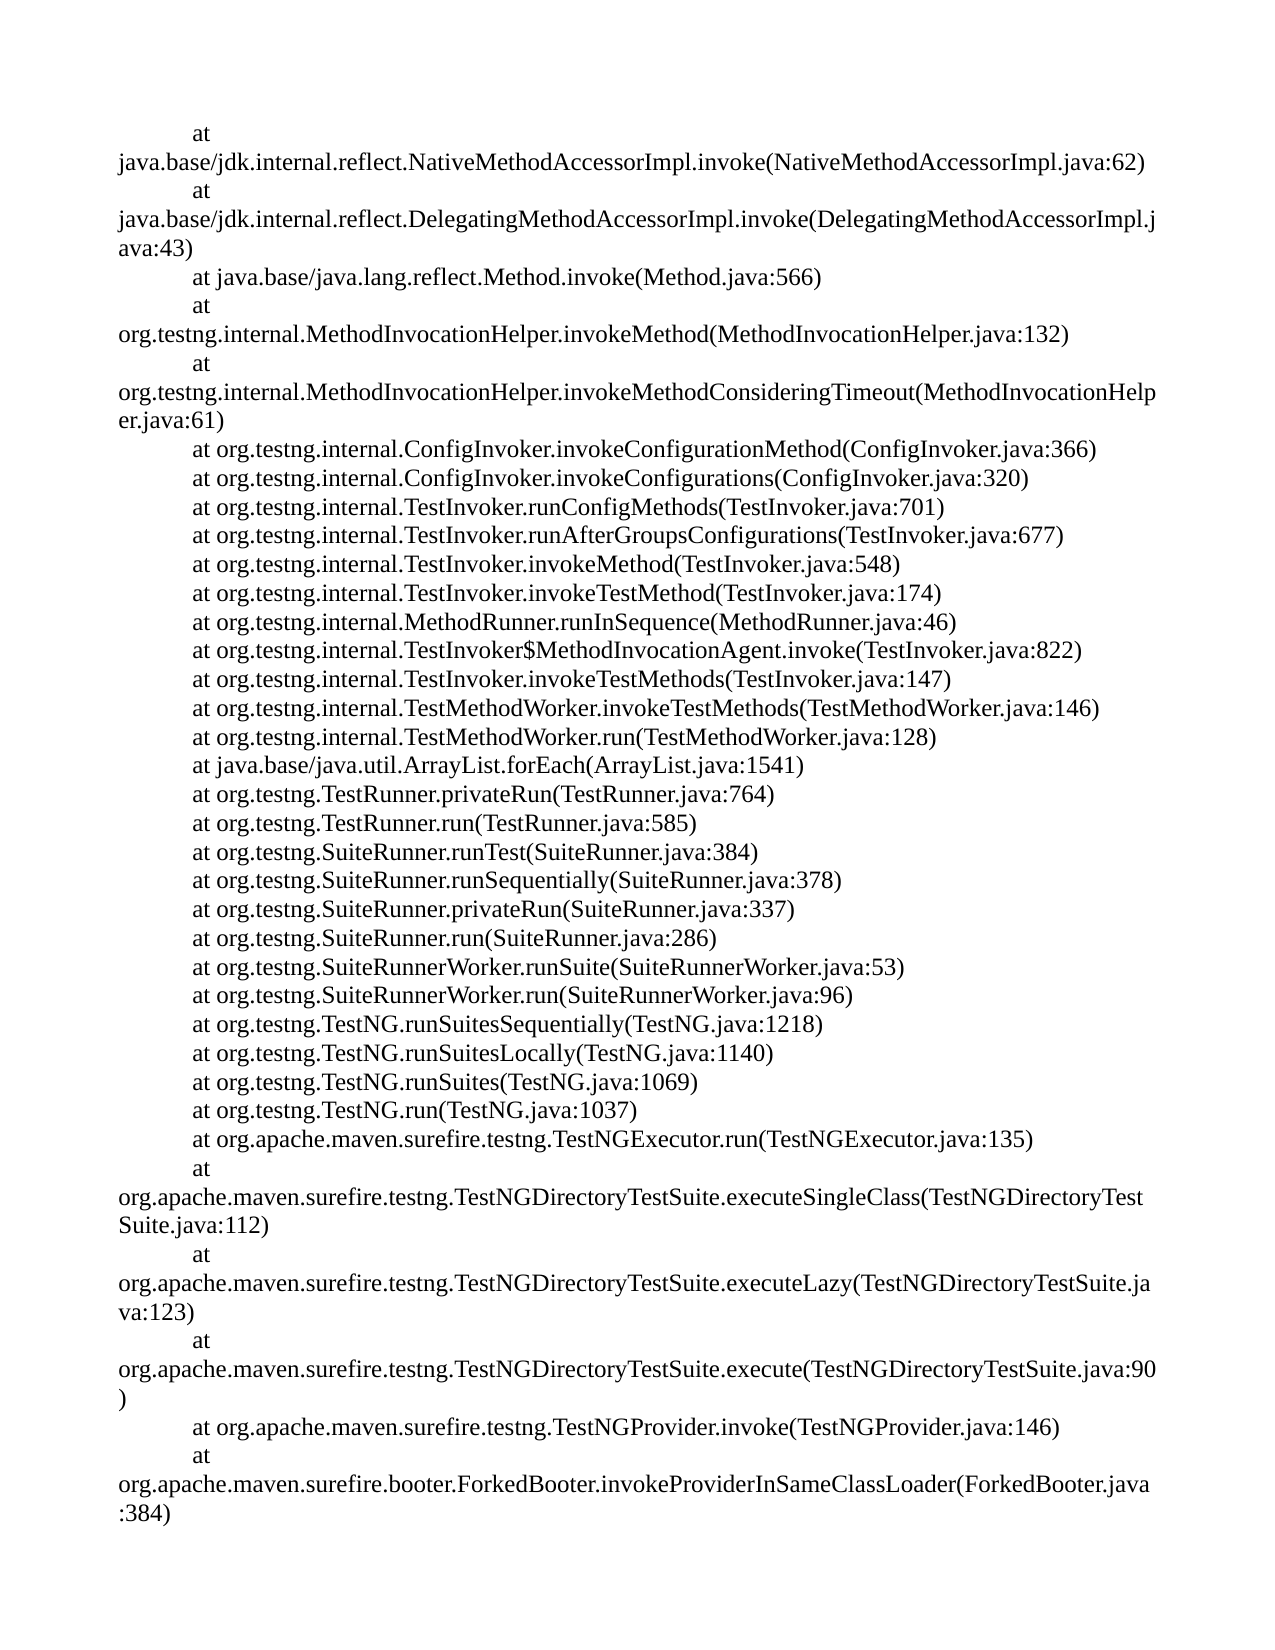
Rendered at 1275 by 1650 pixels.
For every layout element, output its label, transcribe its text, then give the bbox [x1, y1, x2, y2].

text at org.testng.internal.MethodInvocationHelper.invokeMethodConsideringTimeout(MethodInvocationHelper.java:61) [118, 348, 1157, 434]
text at org.apache.maven.surefire.testng.TestNGDirectoryTestSuite.executeSingleClass(TestNGDirectoryTestSuite.java:112) [118, 1153, 1157, 1239]
text at org.testng.internal.TestInvoker.invokeMethod(TestInvoker.java:548) [118, 549, 1157, 578]
text at org.apache.maven.surefire.booter.ForkedBooter.invokeProviderInSameClassLoader(ForkedBooter.java:384) [118, 1441, 1157, 1527]
text at org.testng.TestNG.runSuitesSequentially(TestNG.java:1218) [118, 1009, 1157, 1038]
text at org.apache.maven.surefire.testng.TestNGProvider.invoke(TestNGProvider.java:146) [118, 1412, 1157, 1441]
text at java.base/java.util.ArrayList.forEach(ArrayList.java:1541) [118, 751, 1157, 779]
text at java.base/jdk.internal.reflect.DelegatingMethodAccessorImpl.invoke(DelegatingMethodAccessorImpl.java:43) [118, 176, 1157, 262]
text at org.testng.internal.ConfigInvoker.invokeConfigurationMethod(ConfigInvoker.java:366) [118, 434, 1157, 463]
text at org.testng.TestRunner.privateRun(TestRunner.java:764) [118, 779, 1157, 808]
text at org.testng.internal.TestInvoker.runConfigMethods(TestInvoker.java:701) [118, 492, 1157, 521]
text at org.testng.SuiteRunner.runSequentially(SuiteRunner.java:378) [118, 866, 1157, 894]
text at org.testng.TestNG.run(TestNG.java:1037) [118, 1096, 1157, 1124]
text at org.testng.TestNG.runSuites(TestNG.java:1069) [118, 1067, 1157, 1096]
text at org.testng.internal.TestMethodWorker.run(TestMethodWorker.java:128) [118, 722, 1157, 751]
text at org.testng.internal.TestInvoker.invokeTestMethod(TestInvoker.java:174) [118, 578, 1157, 607]
text at org.testng.internal.TestInvoker.runAfterGroupsConfigurations(TestInvoker.java:677) [118, 521, 1157, 549]
text at org.testng.internal.ConfigInvoker.invokeConfigurations(ConfigInvoker.java:320) [118, 463, 1157, 492]
text at org.testng.SuiteRunnerWorker.run(SuiteRunnerWorker.java:96) [118, 981, 1157, 1009]
text at org.testng.SuiteRunnerWorker.runSuite(SuiteRunnerWorker.java:53) [118, 952, 1157, 981]
text at java.base/java.lang.reflect.Method.invoke(Method.java:566) [118, 262, 1157, 291]
text at org.testng.internal.MethodRunner.runInSequence(MethodRunner.java:46) [118, 607, 1157, 636]
text at org.testng.SuiteRunner.privateRun(SuiteRunner.java:337) [118, 894, 1157, 923]
text at java.base/jdk.internal.reflect.NativeMethodAccessorImpl.invoke(NativeMethodAccessorImpl.java:62) [118, 118, 1157, 176]
text at org.testng.SuiteRunner.runTest(SuiteRunner.java:384) [118, 837, 1157, 866]
text at org.apache.maven.surefire.testng.TestNGDirectoryTestSuite.execute(TestNGDirectoryTestSuite.java:90) [118, 1326, 1157, 1412]
text at org.testng.SuiteRunner.run(SuiteRunner.java:286) [118, 923, 1157, 952]
text at org.testng.internal.TestMethodWorker.invokeTestMethods(TestMethodWorker.java:146) [118, 693, 1157, 722]
text at org.testng.TestNG.runSuitesLocally(TestNG.java:1140) [118, 1038, 1157, 1067]
text at org.testng.internal.MethodInvocationHelper.invokeMethod(MethodInvocationHelper.java:132) [118, 291, 1157, 348]
text at org.testng.internal.TestInvoker.invokeTestMethods(TestInvoker.java:147) [118, 664, 1157, 693]
text at org.apache.maven.surefire.testng.TestNGDirectoryTestSuite.executeLazy(TestNGDirectoryTestSuite.java:123) [118, 1239, 1157, 1326]
text at org.apache.maven.surefire.testng.TestNGExecutor.run(TestNGExecutor.java:135) [118, 1124, 1157, 1153]
text at org.testng.internal.TestInvoker$MethodInvocationAgent.invoke(TestInvoker.java:822) [118, 636, 1157, 664]
text at org.testng.TestRunner.run(TestRunner.java:585) [118, 808, 1157, 837]
